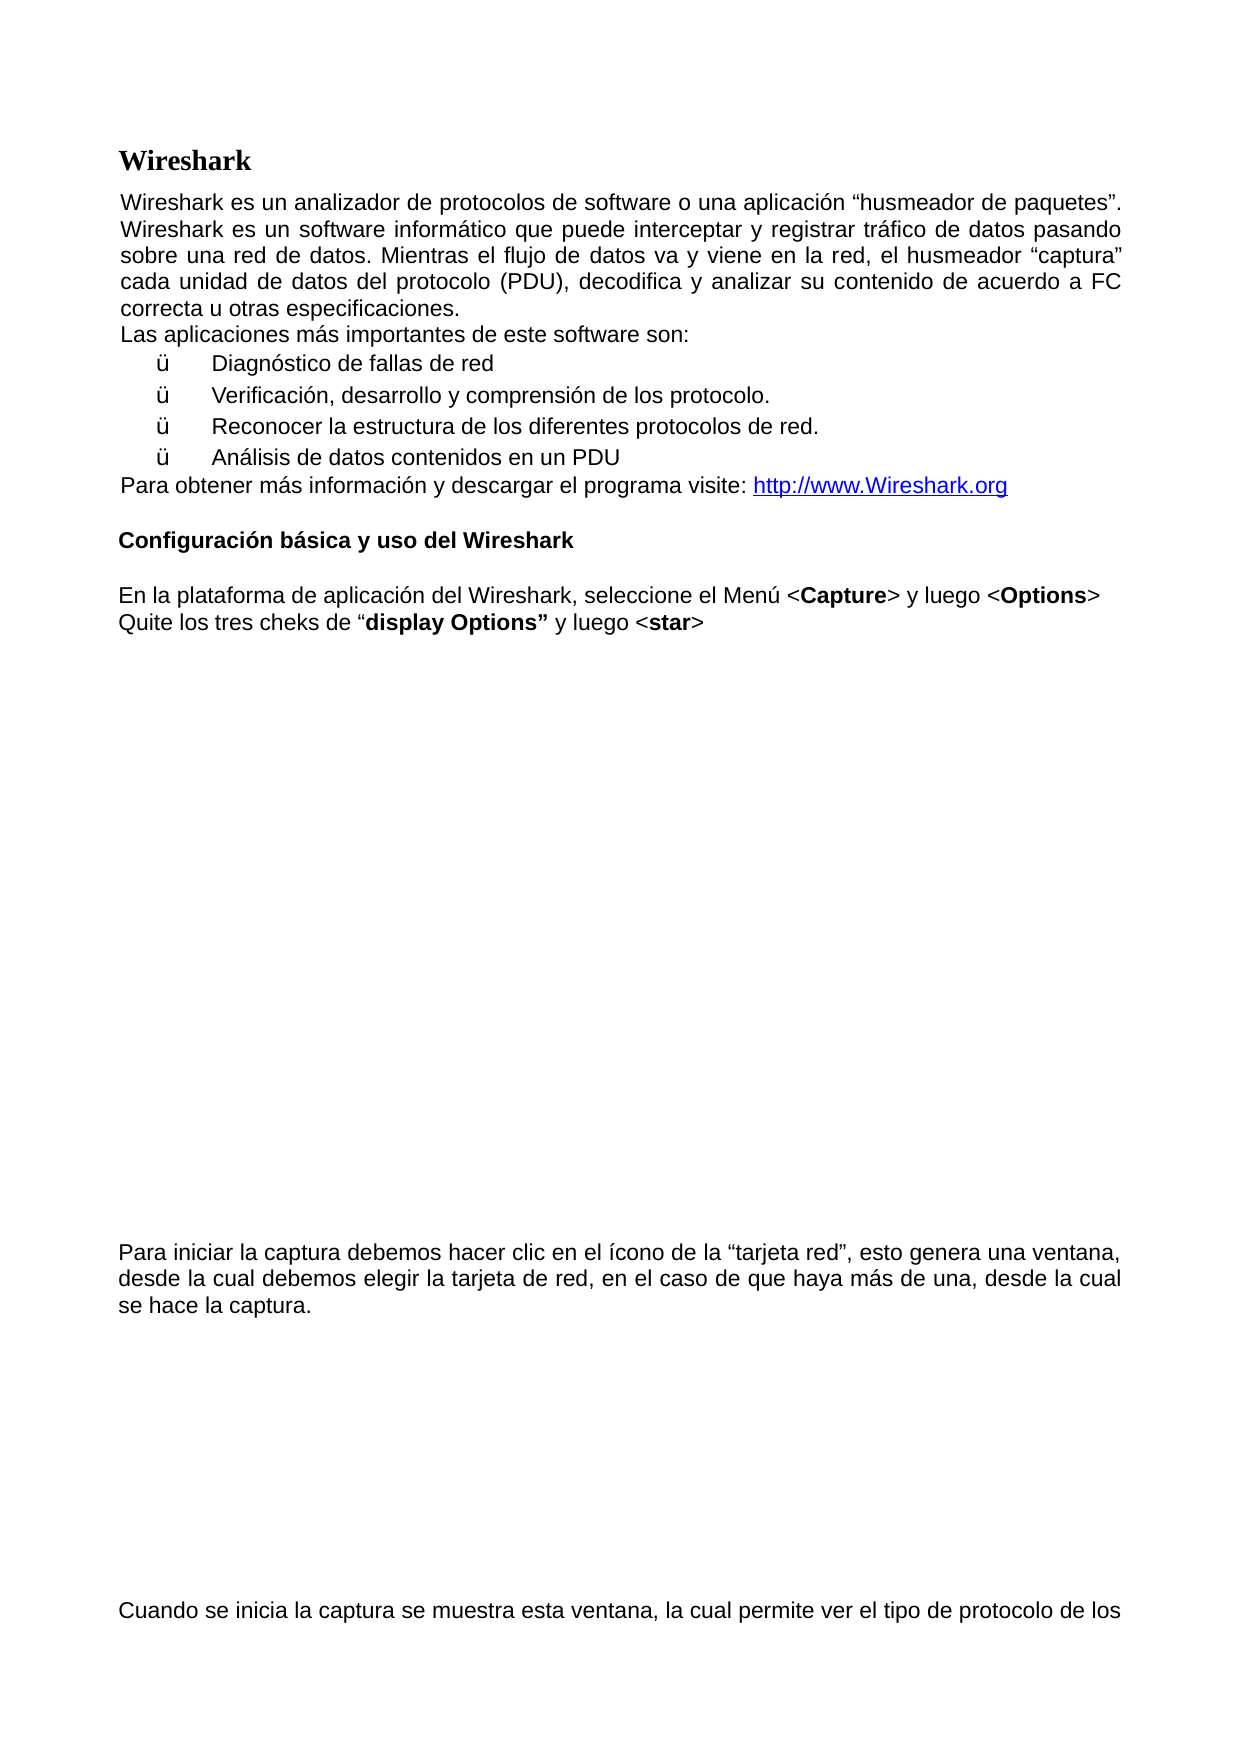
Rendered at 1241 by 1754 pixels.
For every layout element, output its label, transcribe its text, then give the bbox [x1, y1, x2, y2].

text ü Verificación, desarrollo y comprensión de los protocolo. [156, 378, 1122, 410]
text Para obtener más información y descargar el programa visite: http://www.Wireshark.org [120, 472, 1122, 499]
text Para iniciar la captura debemos hacer clic en el ícono de la “tarjeta red”, esto genera una ventana, desde la cual debemos elegir la tarjeta de red, en el caso de que haya más de una, desde la cual se hace la captura. [118, 1239, 1122, 1318]
text En la plataforma de aplicación del Wireshark, seleccione el Menú <Capture> y luego <Options> [118, 582, 1122, 609]
text Wireshark es un analizador de protocolos de software o una aplicación “husmeador de paquetes”. Wireshark es un software informático que puede interceptar y registrar tráfico de datos pasando sobre una red de datos. Mientras el flujo de datos va y viene en la red, el husmeador “captura” cada unidad de datos del protocolo (PDU), decodifica y analizar su contenido de acuerdo a FC correcta u otras especificaciones. [120, 189, 1122, 321]
text Configuración básica y uso del Wireshark [118, 527, 1122, 554]
text Cuando se inicia la captura se muestra esta ventana, la cual permite ver el tipo de protocolo de los [118, 1597, 1122, 1624]
text ü Diagnóstico de fallas de red [156, 347, 1122, 378]
text ü Reconocer la estructura de los diferentes protocolos de red. [156, 410, 1122, 441]
text Quite los tres cheks de “display Options” y luego <star> [118, 609, 1122, 635]
text Las aplicaciones más importantes de este software son: [120, 321, 1122, 347]
subtitle Wireshark [118, 143, 1122, 177]
text ü Análisis de datos contenidos en un PDU [156, 441, 1122, 472]
